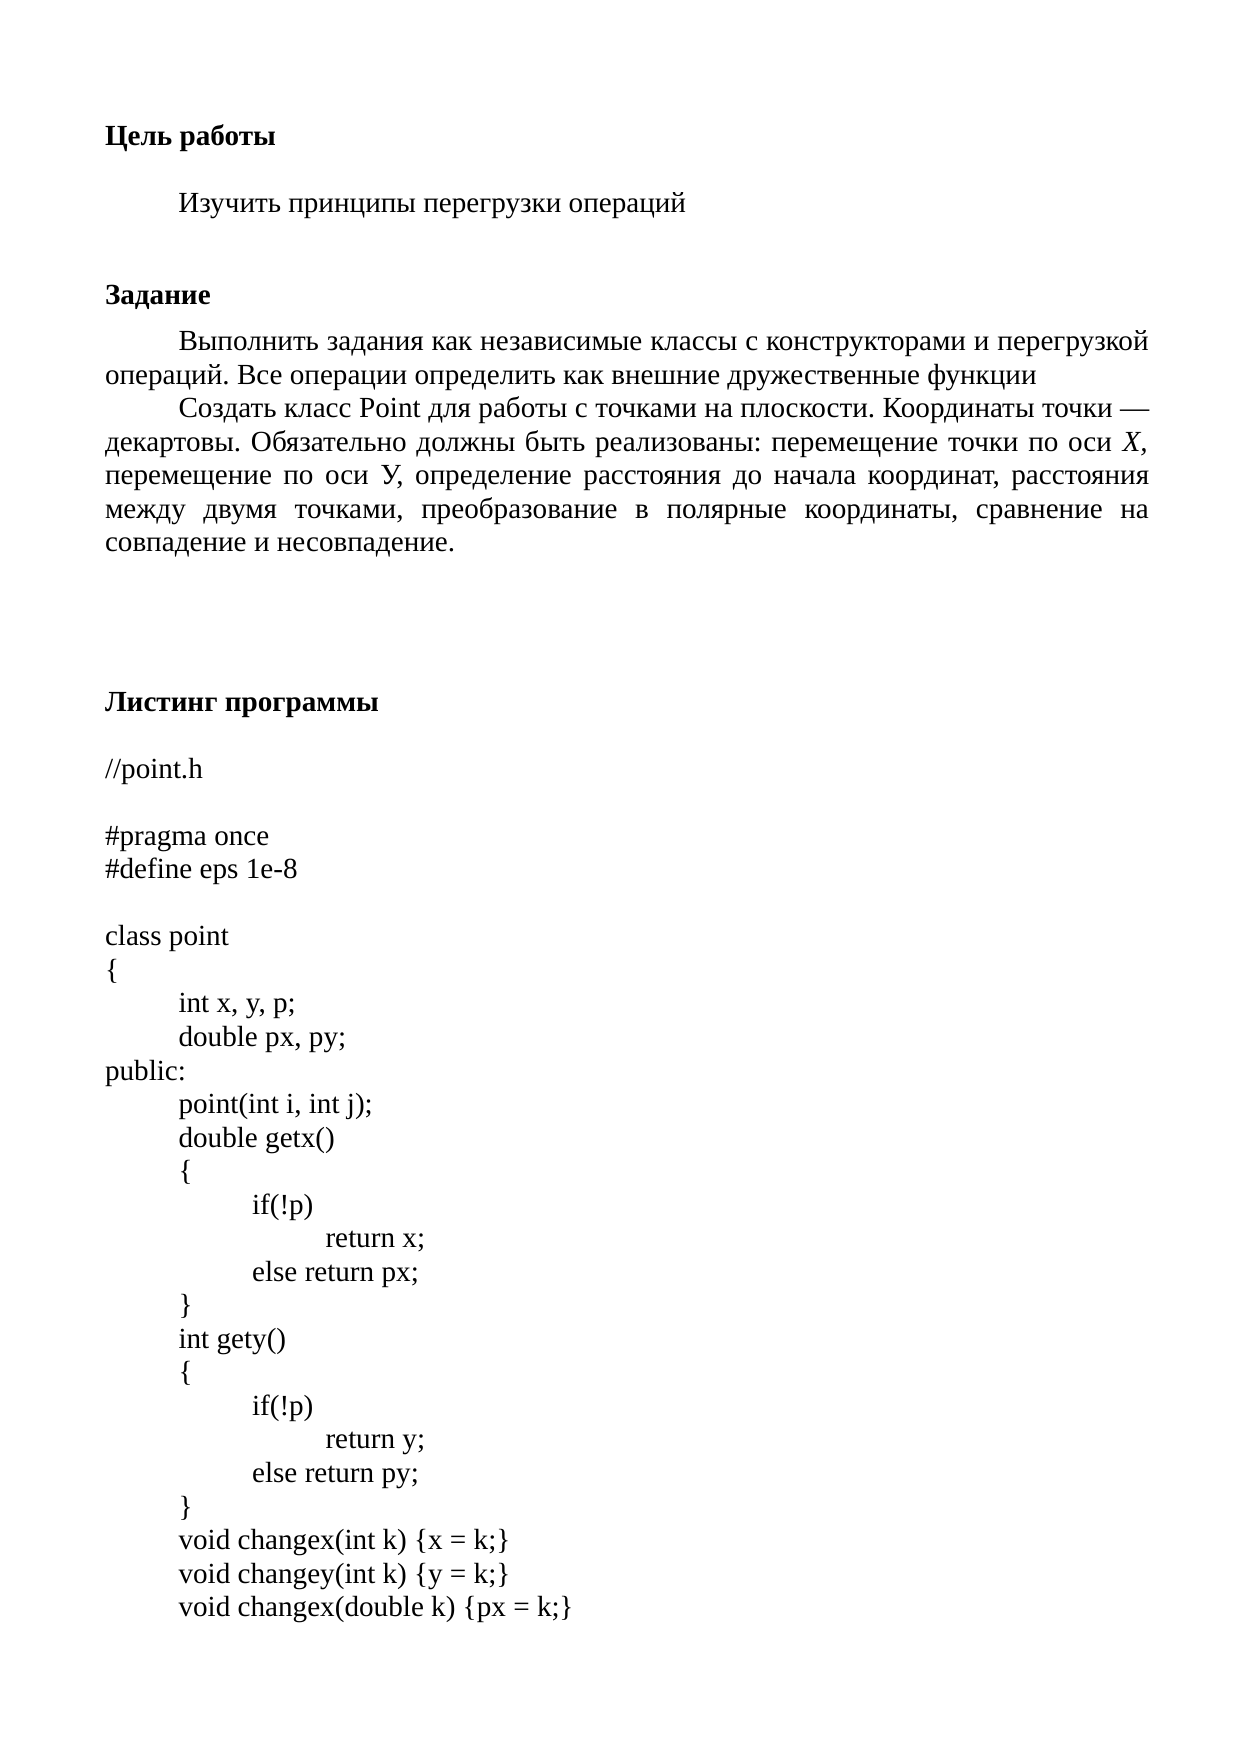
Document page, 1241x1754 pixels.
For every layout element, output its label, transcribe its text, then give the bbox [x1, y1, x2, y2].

text void changey(int k) {y = k;} [105, 1556, 1150, 1589]
text else return px; [105, 1254, 1150, 1287]
text return y; [105, 1422, 1150, 1455]
text class point [105, 918, 1150, 952]
text #pragma once [105, 818, 1150, 851]
text { [105, 1354, 1150, 1388]
text return x; [105, 1220, 1150, 1254]
text public: [105, 1053, 1150, 1086]
text int x, y, p; [105, 986, 1150, 1019]
text Изучить принципы перегрузки операций [105, 185, 1150, 219]
text } [105, 1287, 1150, 1321]
text double px, py; [105, 1019, 1150, 1053]
text { [105, 952, 1150, 986]
text if(!p) [105, 1388, 1150, 1422]
text Выполнить задания как независимые классы с конструкторами и перегрузкой операций. Все операции определить как внешние дружественные функции [105, 323, 1150, 390]
text point(int i, int j); [105, 1086, 1150, 1120]
text void changex(double k) {px = k;} [105, 1589, 1150, 1623]
text Цель работы [105, 118, 1150, 152]
text else return py; [105, 1455, 1150, 1489]
text { [105, 1153, 1150, 1187]
text //point.h [105, 751, 1150, 784]
text void changex(int k) {x = k;} [105, 1522, 1150, 1556]
text Задание [105, 277, 1150, 311]
text if(!p) [105, 1187, 1150, 1220]
text int gety() [105, 1321, 1150, 1354]
text double getx() [105, 1120, 1150, 1153]
text } [105, 1489, 1150, 1522]
text Создать класс Point для работы с точками на плоскости. Координаты точки — декартовы. Обязательно должны быть реализованы: перемещение точки по оси X, перемещение по оси У, определение расстояния до начала координат, расстояния между двумя точками, преобразование в полярные координаты, сравнение на совпадение и несовпадение. [105, 390, 1150, 558]
text Листинг программы [105, 684, 1150, 717]
text #define eps 1e-8 [105, 851, 1150, 885]
